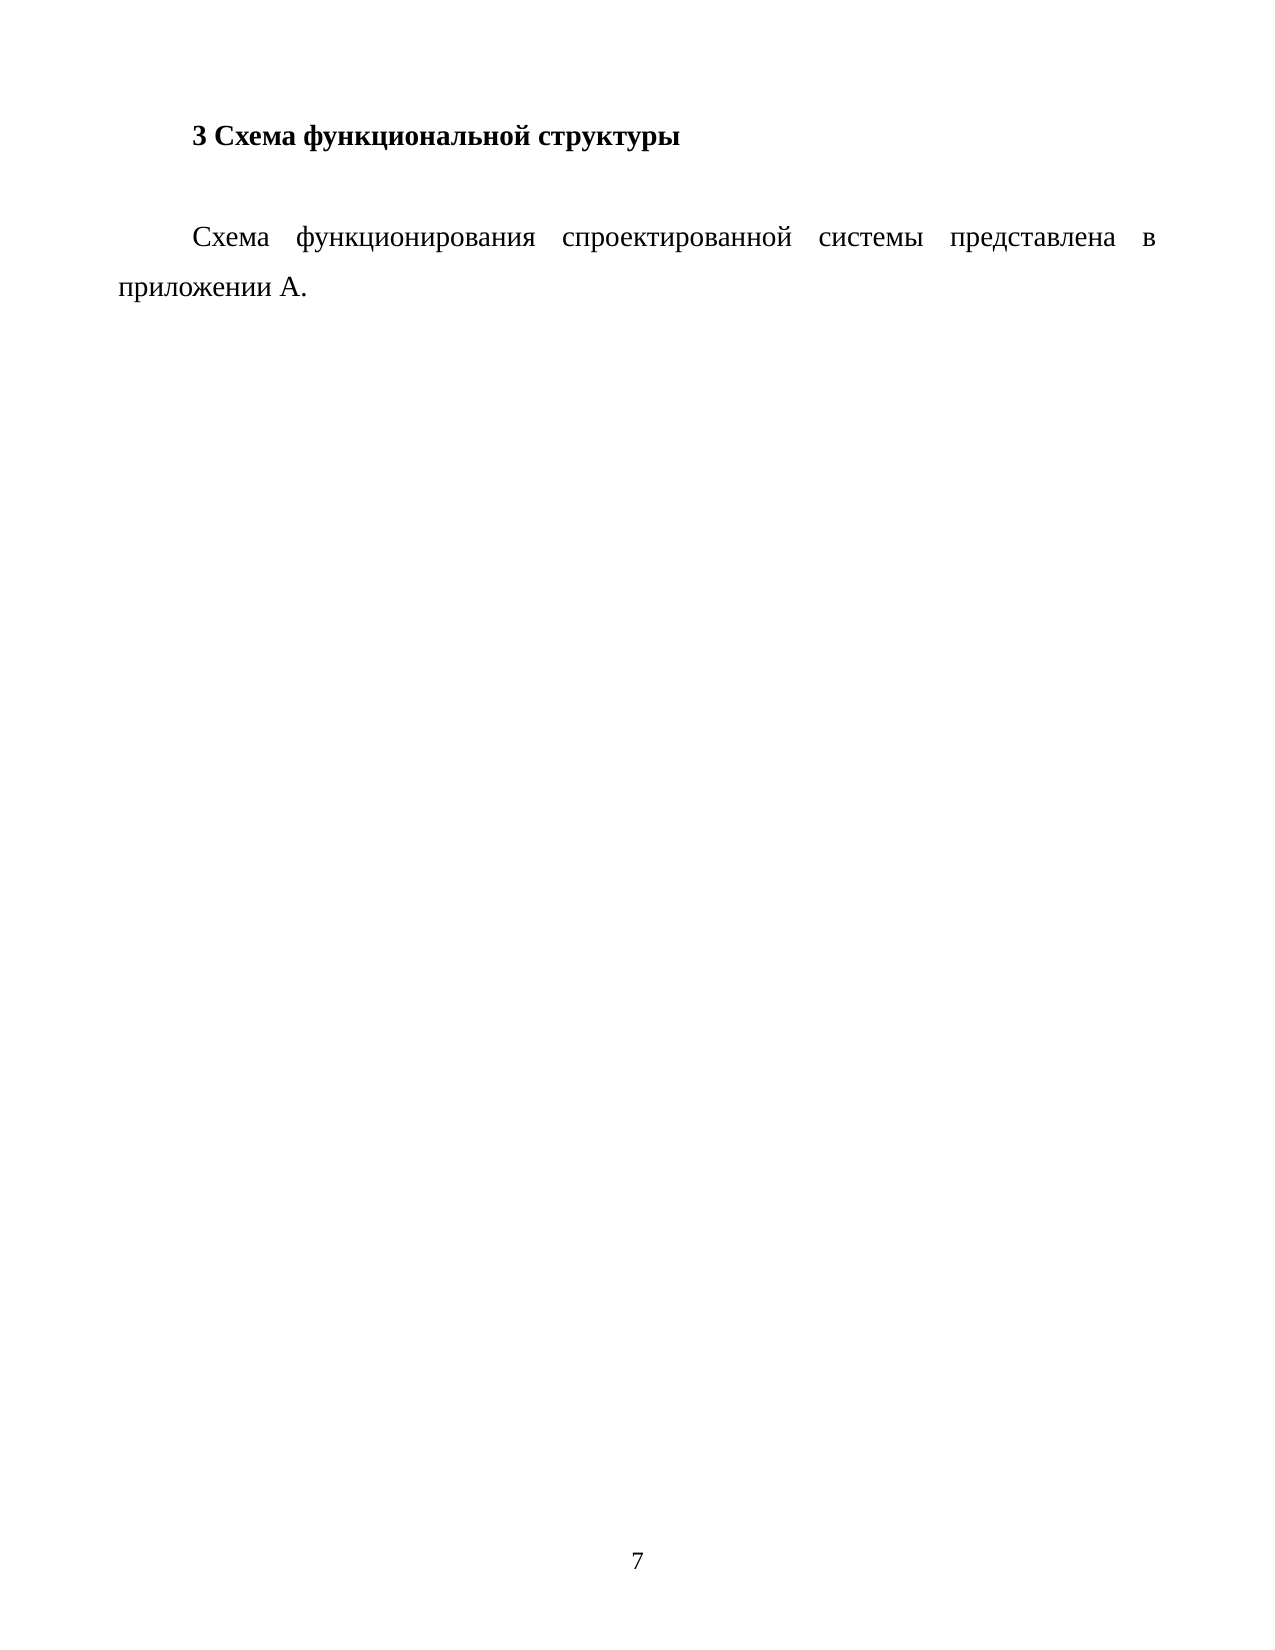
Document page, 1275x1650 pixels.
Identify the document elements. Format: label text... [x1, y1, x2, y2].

text 3 Схема функциональной структуры [118, 118, 1157, 152]
text Схема функционирования спроектированной системы представлена в приложении А. [118, 219, 1157, 303]
